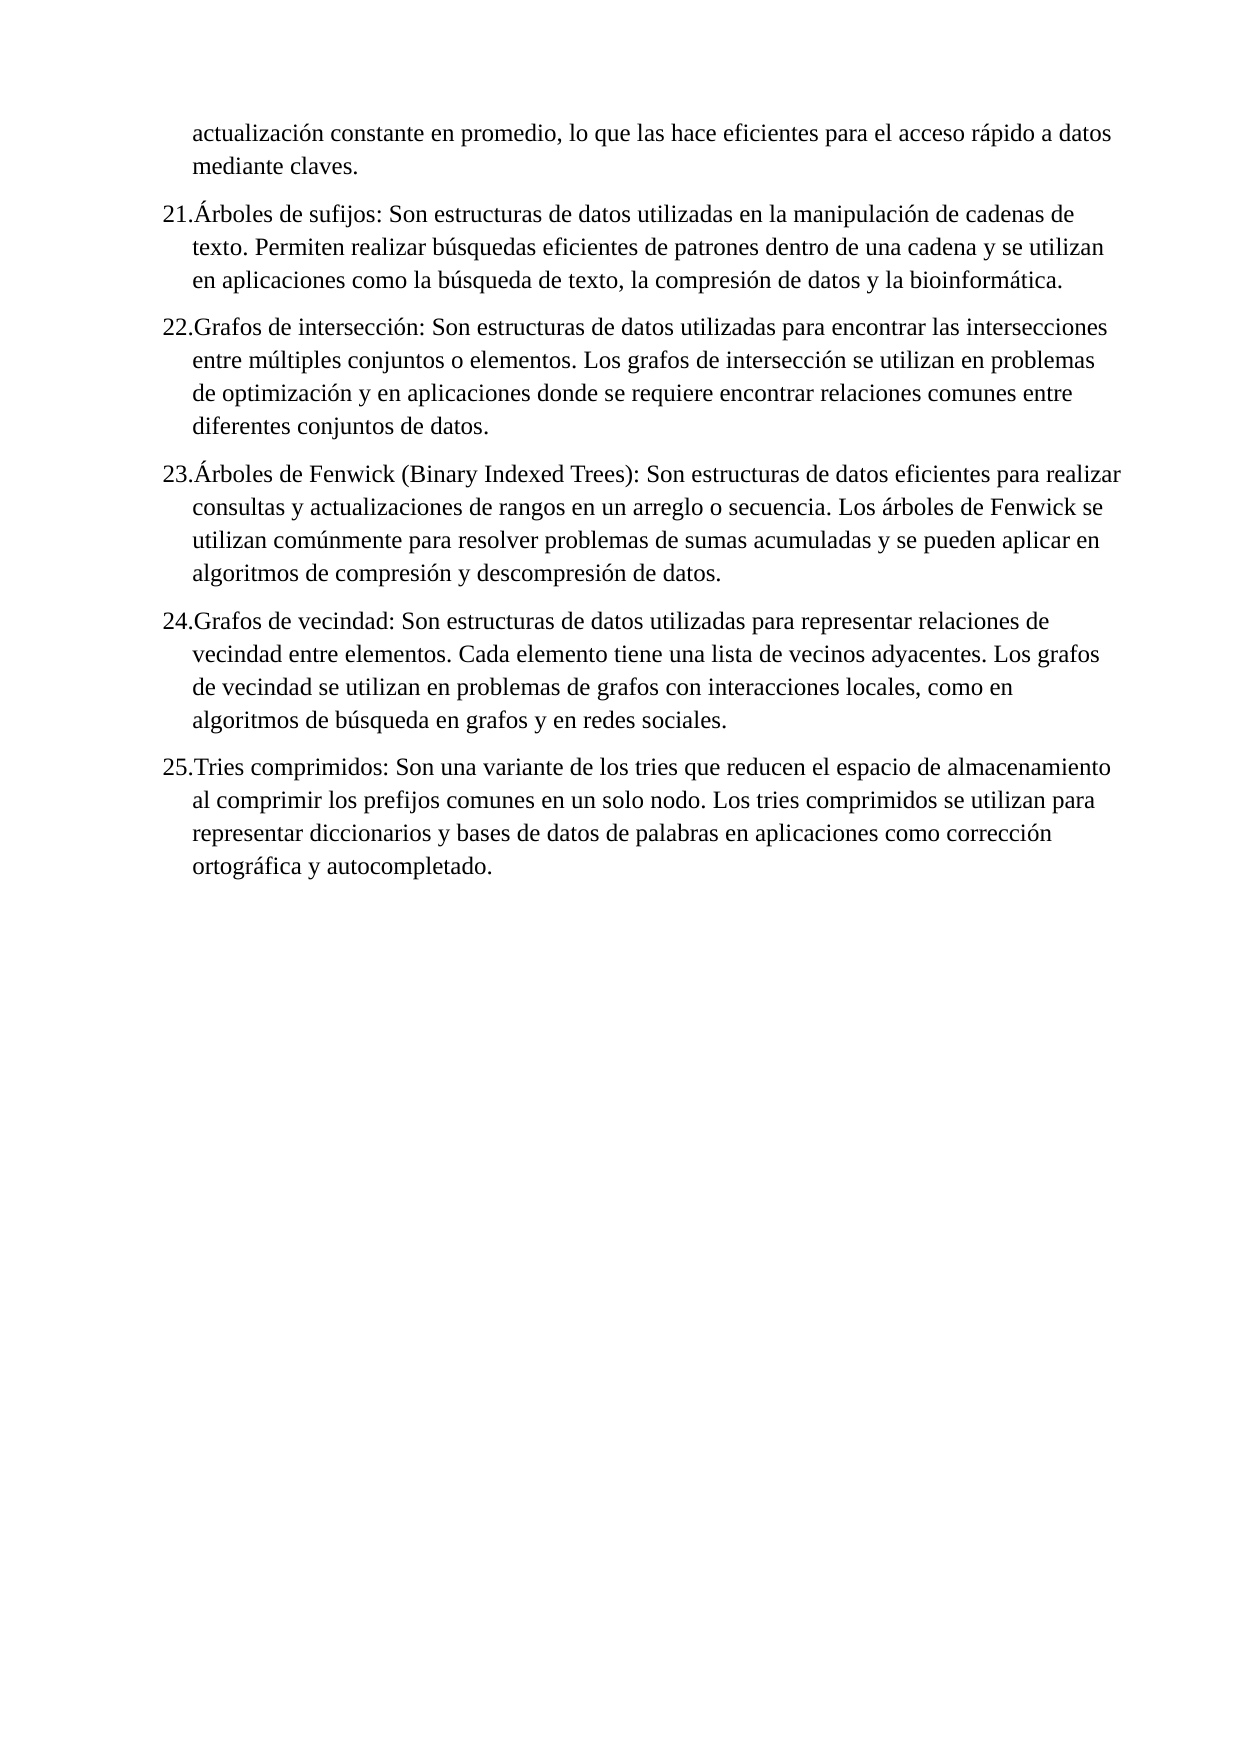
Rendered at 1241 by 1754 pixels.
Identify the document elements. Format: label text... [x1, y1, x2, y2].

list Grafos de vecindad: Son estructuras de datos utilizadas para representar relaciones de vecindad entre elementos. Cada elemento tiene una lista de vecinos adyacentes. Los grafos de vecindad se utilizan en problemas de grafos con interacciones locales, como en algoritmos de búsqueda en grafos y en redes sociales. [162, 606, 1122, 733]
list Grafos de intersección: Son estructuras de datos utilizadas para encontrar las intersecciones entre múltiples conjuntos o elementos. Los grafos de intersección se utilizan en problemas de optimización y en aplicaciones donde se requiere encontrar relaciones comunes entre diferentes conjuntos de datos. [162, 312, 1122, 440]
list actualización constante en promedio, lo que las hace eficientes para el acceso rápido a datos mediante claves. [162, 118, 1122, 180]
list Tries comprimidos: Son una variante de los tries que reducen el espacio de almacenamiento al comprimir los prefijos comunes en un solo nodo. Los tries comprimidos se utilizan para representar diccionarios y bases de datos de palabras en aplicaciones como corrección ortográfica y autocompletado. [162, 752, 1122, 880]
list Árboles de Fenwick (Binary Indexed Trees): Son estructuras de datos eficientes para realizar consultas y actualizaciones de rangos en un arreglo o secuencia. Los árboles de Fenwick se utilizan comúnmente para resolver problemas de sumas acumuladas y se pueden aplicar en algoritmos de compresión y descompresión de datos. [162, 459, 1122, 587]
list Árboles de sufijos: Son estructuras de datos utilizadas en la manipulación de cadenas de texto. Permiten realizar búsquedas eficientes de patrones dentro de una cadena y se utilizan en aplicaciones como la búsqueda de texto, la compresión de datos y la bioinformática. [162, 199, 1122, 293]
